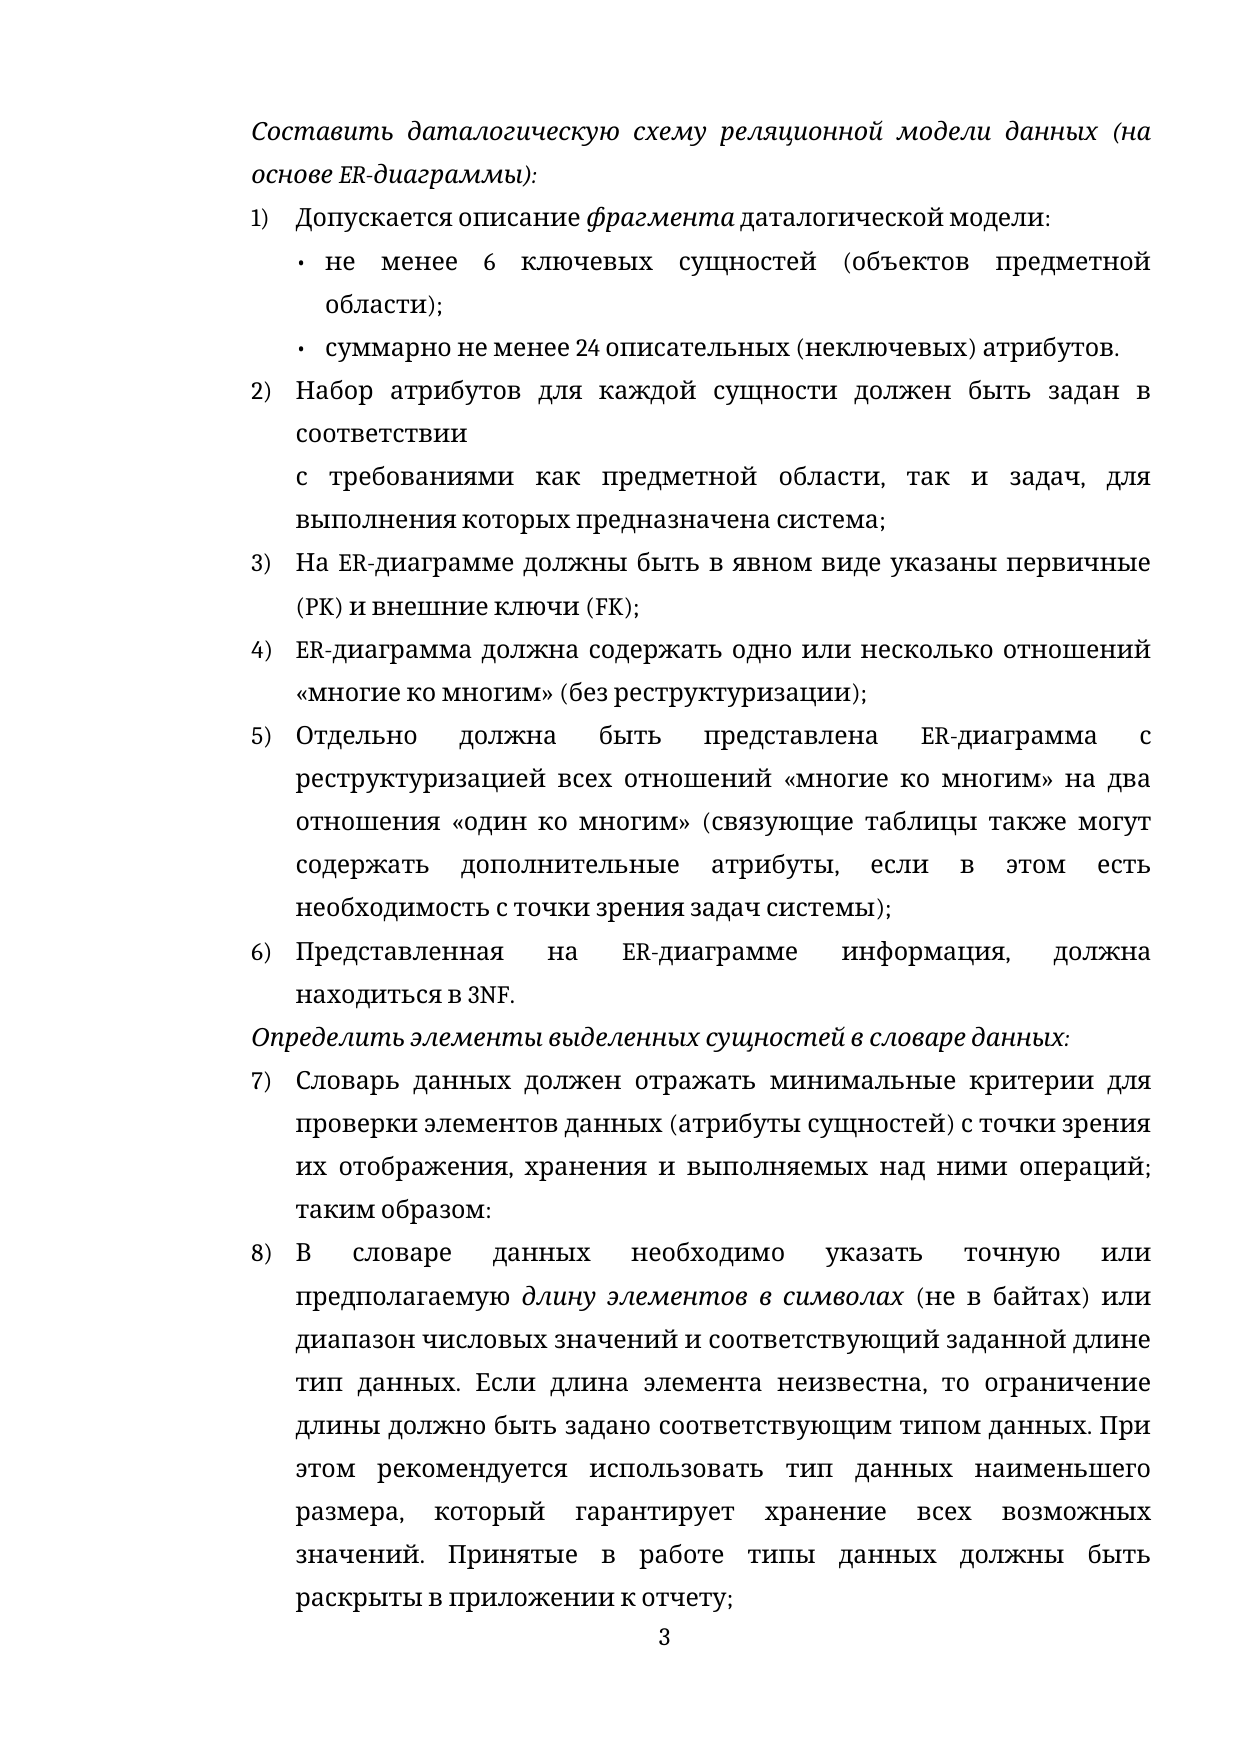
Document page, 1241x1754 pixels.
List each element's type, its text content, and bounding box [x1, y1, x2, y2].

list не менее 6 ключевых сущностей (объектов предметной области); [295, 247, 1152, 319]
list Представленная на ER-диаграмме информация, должна находиться в 3NF. [251, 937, 1152, 1009]
list Словарь данных должен отражать минимальные критерии для проверки элементов данных (атрибуты сущностей) с точки зрения их отображения, хранения и выполняемых над ними операций; таким образом: [251, 1067, 1152, 1225]
list ER-диаграмма должна содержать одно или несколько отношений «многие ко многим» (без реструктуризации); [251, 636, 1152, 707]
text Определить элементы выделенных сущностей в словаре данных: [177, 1024, 1152, 1052]
list В словаре данных необходимо указать точную или предполагаемую длину элементов в символах (не в байтах) или диапазон числовых значений и соответствующий заданной длине тип данных. Если длина элемента неизвестна, то ограничение длины должно быть задано соответствующим типом данных. При этом рекомендуется использовать тип данных наименьшего размера, который гарантирует хранение всех возможных значений. Принятые в работе типы данных должны быть раскрыты в приложении к отчету; [251, 1239, 1152, 1613]
list На ER-диаграмме должны быть в явном виде указаны первичные (PK) и внешние ключи (FK); [251, 549, 1152, 621]
list Набор атрибутов для каждой сущности должен быть задан в соответствии с требованиями как предметной области, так и задач, для выполнения которых предназначена система; [251, 377, 1152, 535]
list Допускается описание фрагмента даталогической модели: [251, 204, 1152, 233]
text Составить даталогическую схему реляционной модели данных (на основе ER-диаграммы): [251, 118, 1152, 190]
list суммарно не менее 24 описательных (неключевых) атрибутов. [295, 334, 1152, 362]
list Отдельно должна быть представлена ER-диаграмма с реструктуризацией всех отношений «многие ко многим» на два отношения «один ко многим» (связующие таблицы также могут содержать дополнительные атрибуты, если в этом есть необходимость с точки зрения задач системы); [251, 722, 1152, 923]
